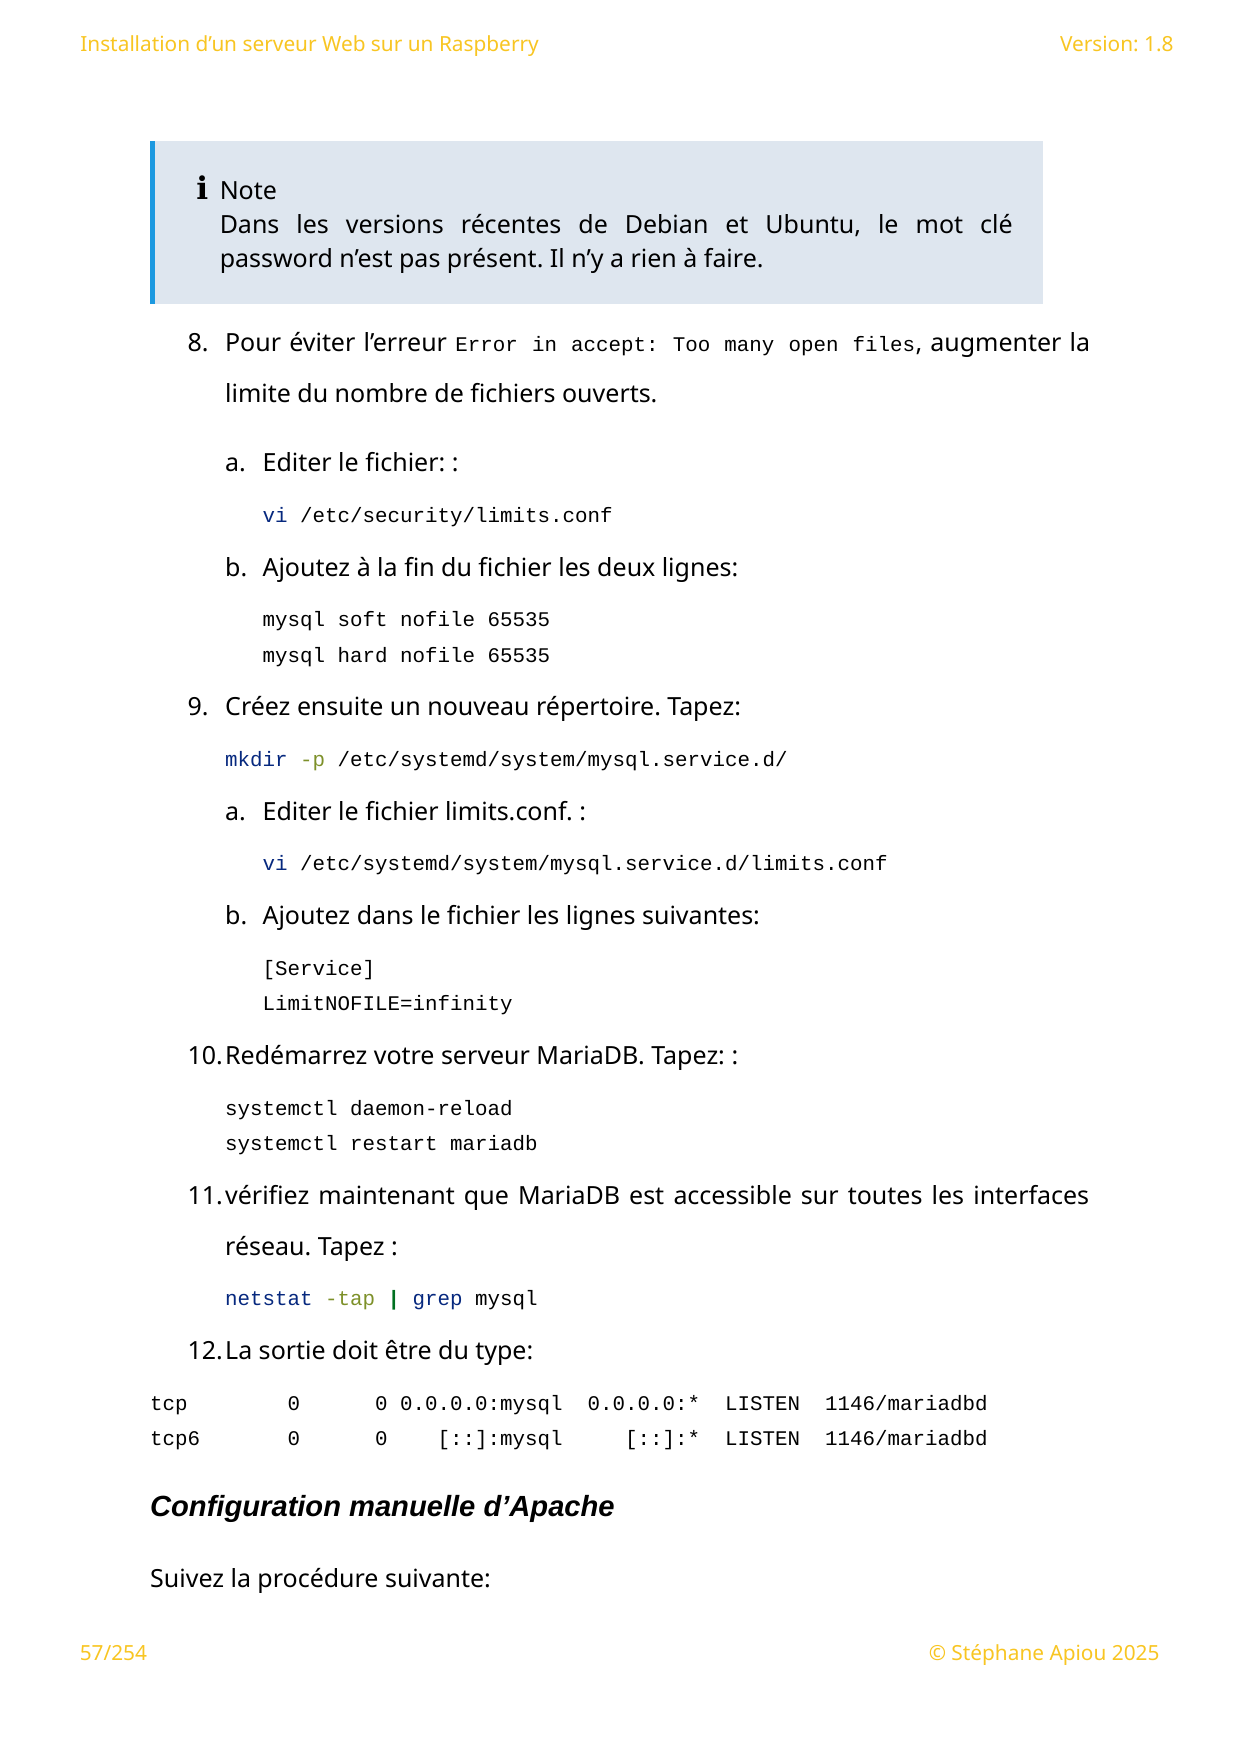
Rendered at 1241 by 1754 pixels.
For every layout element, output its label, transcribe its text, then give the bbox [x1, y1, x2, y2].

list Redémarrez votre serveur MariaDB. Tapez: : [187, 1038, 1090, 1072]
text tcp 0 0 0.0.0.0:mysql 0.0.0.0:* LISTEN 1146/mariadbd [150, 1393, 1090, 1416]
list mysql soft nofile 65535 [225, 609, 1090, 633]
list Note Dans les versions récentes de Debian et Ubuntu, le mot clé password n’est pas présent. Il n’y a rien à faire. [155, 141, 1043, 304]
list systemctl restart mariadb [187, 1133, 1090, 1157]
list Ajoutez dans le fichier les lignes suivantes: [225, 898, 1090, 932]
list vérifiez maintenant que MariaDB est accessible sur toutes les interfaces réseau. Tapez : [187, 1177, 1090, 1262]
list netstat -tap | grep mysql [187, 1288, 1090, 1312]
list Editer le fichier: : [225, 445, 1090, 479]
list LimitNOFILE=infinity [225, 993, 1090, 1017]
list mkdir -p /etc/systemd/system/mysql.service.d/ [187, 749, 1090, 773]
list La sortie doit être du type: [187, 1333, 1090, 1367]
text tcp6 0 0 [::]:mysql [::]:* LISTEN 1146/mariadbd [150, 1428, 1090, 1452]
list Pour éviter l’erreur Error in accept: Too many open files, augmenter la limite du nombre de fichiers ouverts. [187, 325, 1090, 410]
list systemctl daemon-reload [187, 1098, 1090, 1121]
text Suivez la procédure suivante: [150, 1560, 1090, 1594]
list vi /etc/security/limits.conf [225, 505, 1090, 528]
list mysql hard nofile 65535 [225, 645, 1090, 668]
list vi /etc/systemd/system/mysql.service.d/limits.conf [225, 853, 1090, 877]
list Ajoutez à la fin du fichier les deux lignes: [225, 549, 1090, 583]
subtitle Configuration manuelle d’Apache [150, 1489, 1090, 1522]
list Editer le fichier limits.conf. : [225, 793, 1090, 827]
list Créez ensuite un nouveau répertoire. Tapez: [187, 689, 1090, 723]
list [Service] [225, 958, 1090, 981]
